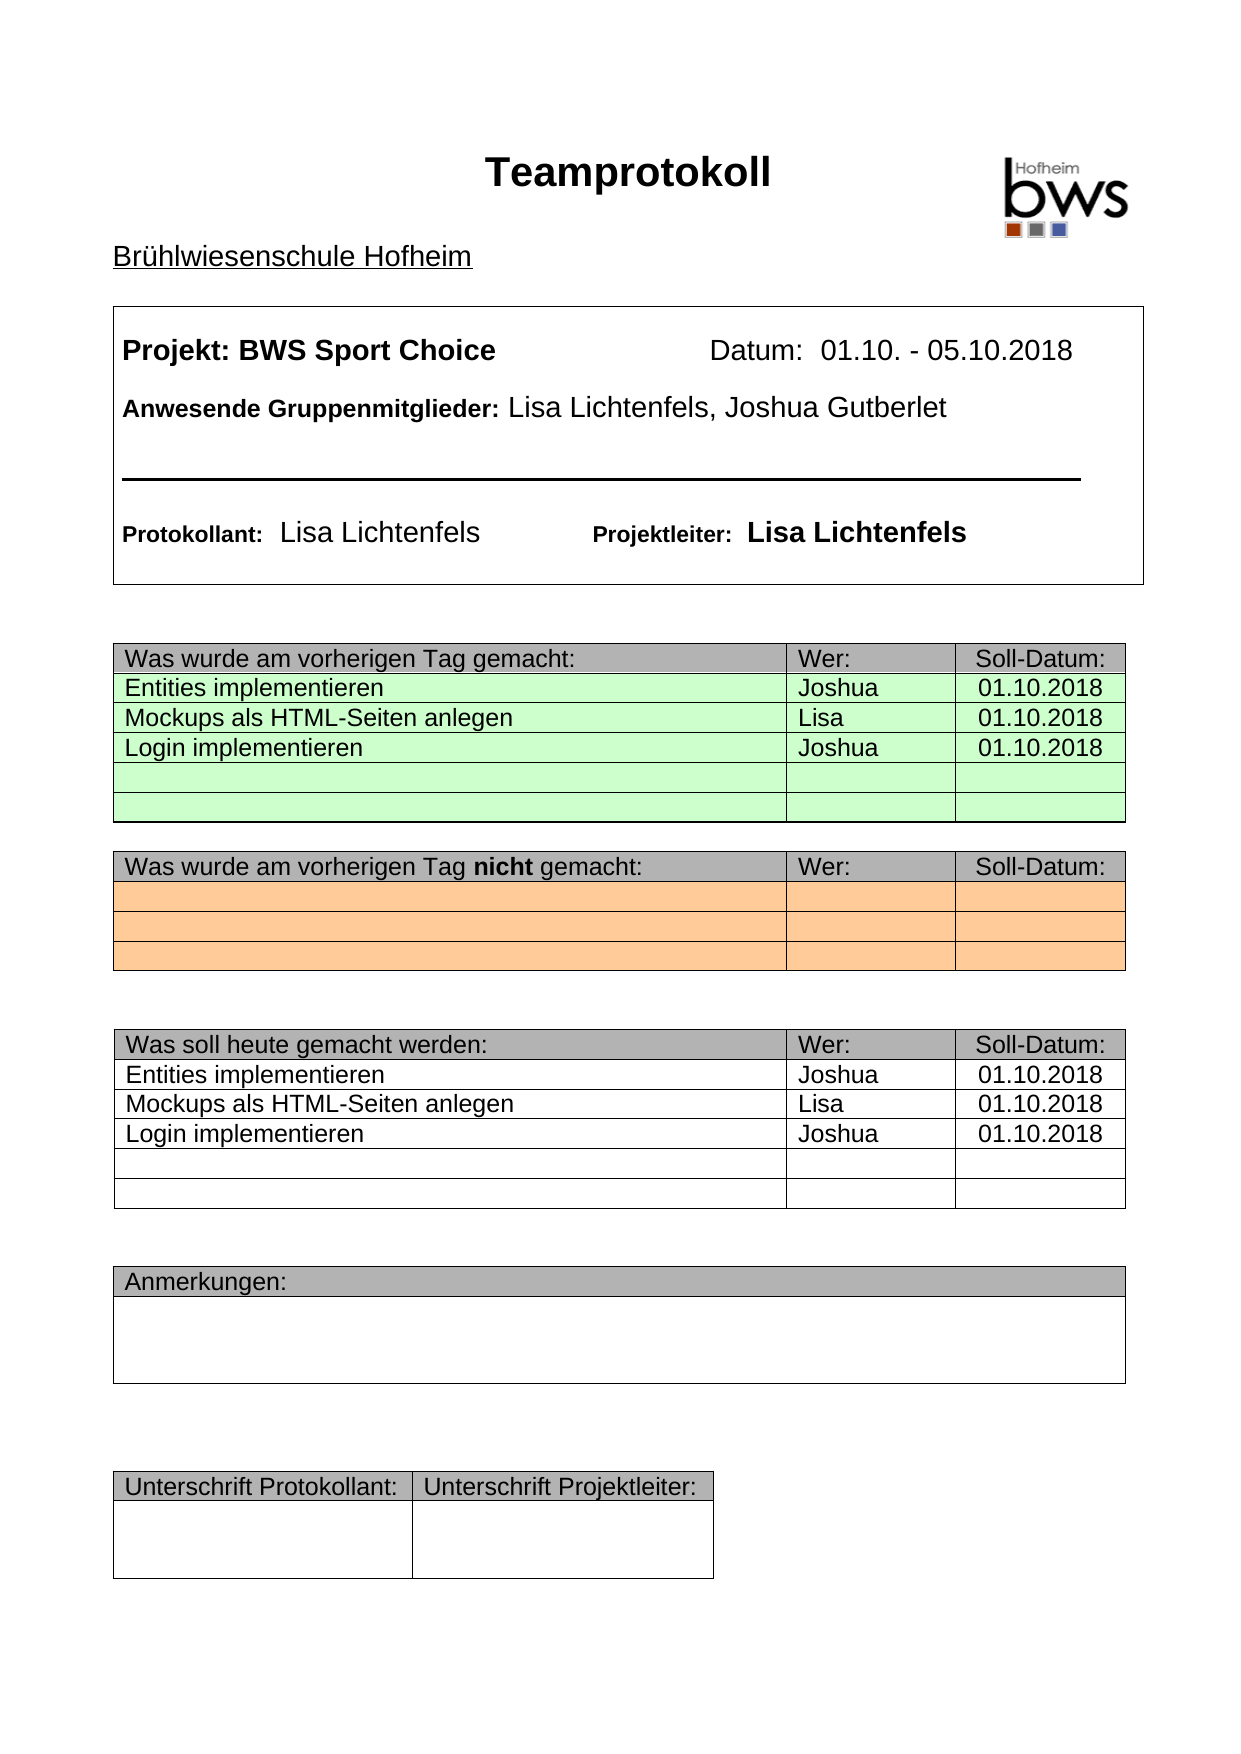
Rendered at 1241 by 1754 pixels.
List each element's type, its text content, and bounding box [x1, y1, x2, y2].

table_cell [115, 1179, 786, 1208]
table_cell [787, 942, 955, 970]
table_cell 01.10.2018 [956, 703, 1125, 732]
table_cell [115, 1149, 786, 1178]
table_cell [114, 793, 786, 821]
table_cell Lisa [787, 703, 955, 732]
table_cell [956, 1179, 1125, 1208]
table_cell [956, 942, 1125, 970]
table_header Unterschrift Protokollant: [114, 1472, 412, 1500]
table_cell Entities implementieren [115, 1060, 786, 1088]
table_cell 01.10.2018 [956, 1060, 1125, 1088]
table_header Soll-Datum: [956, 644, 1125, 672]
text Projekt: BWS Sport Choice Datum: 01.10. - 05.10.2018 [114, 330, 1143, 366]
table_header Was soll heute gemacht werden: [115, 1030, 786, 1059]
table_cell Login implementieren [115, 1119, 786, 1148]
table_cell Mockups als HTML-Seiten anlegen [114, 703, 786, 732]
table_cell [114, 1501, 412, 1578]
text Protokollant: Lisa Lichtenfels Projektleiter: Lisa Lichtenfels [114, 512, 1143, 548]
table_cell [787, 882, 955, 911]
table_cell Joshua [787, 674, 955, 702]
table_header Unterschrift Projektleiter: [413, 1472, 713, 1500]
text Brühlwiesenschule Hofheim [112, 239, 1144, 272]
table_cell [114, 882, 786, 911]
table_header Soll-Datum: [956, 1030, 1125, 1059]
table_cell [114, 763, 786, 792]
table_header Soll-Datum: [956, 852, 1125, 881]
table_cell [787, 763, 955, 792]
table_cell Entities implementieren [114, 674, 786, 702]
table_header Anmerkungen: [114, 1267, 1125, 1296]
table_cell Joshua [787, 733, 955, 762]
title Teamprotokoll [112, 148, 983, 196]
table_header Was wurde am vorherigen Tag gemacht: [114, 644, 786, 672]
table_cell Joshua [787, 1060, 955, 1088]
table_cell [413, 1501, 713, 1578]
table_cell [114, 942, 786, 970]
table_cell 01.10.2018 [956, 1119, 1125, 1148]
table_header Was wurde am vorherigen Tag nicht gemacht: [114, 852, 786, 881]
table_cell [787, 793, 955, 821]
table_cell 01.10.2018 [956, 674, 1125, 702]
table_header Wer: [787, 852, 955, 881]
table_cell [956, 912, 1125, 941]
table_cell [114, 1297, 1125, 1383]
table_cell [956, 1149, 1125, 1178]
table_cell [787, 912, 955, 941]
table_cell [114, 912, 786, 941]
table_cell Login implementieren [114, 733, 786, 762]
table_cell [956, 882, 1125, 911]
text Anwesende Gruppenmitglieder: Lisa Lichtenfels, Joshua Gutberlet [114, 387, 1143, 424]
table_cell [956, 793, 1125, 821]
table_cell Mockups als HTML-Seiten anlegen [115, 1090, 786, 1118]
table_cell [956, 763, 1125, 792]
table_cell [787, 1179, 955, 1208]
table_cell Lisa [787, 1090, 955, 1118]
table_cell Joshua [787, 1119, 955, 1148]
table_header Wer: [787, 644, 955, 672]
table_cell [787, 1149, 955, 1178]
table_cell 01.10.2018 [956, 1090, 1125, 1118]
table_cell 01.10.2018 [956, 733, 1125, 762]
picture [983, 138, 1146, 253]
table_header Wer: [787, 1030, 955, 1059]
